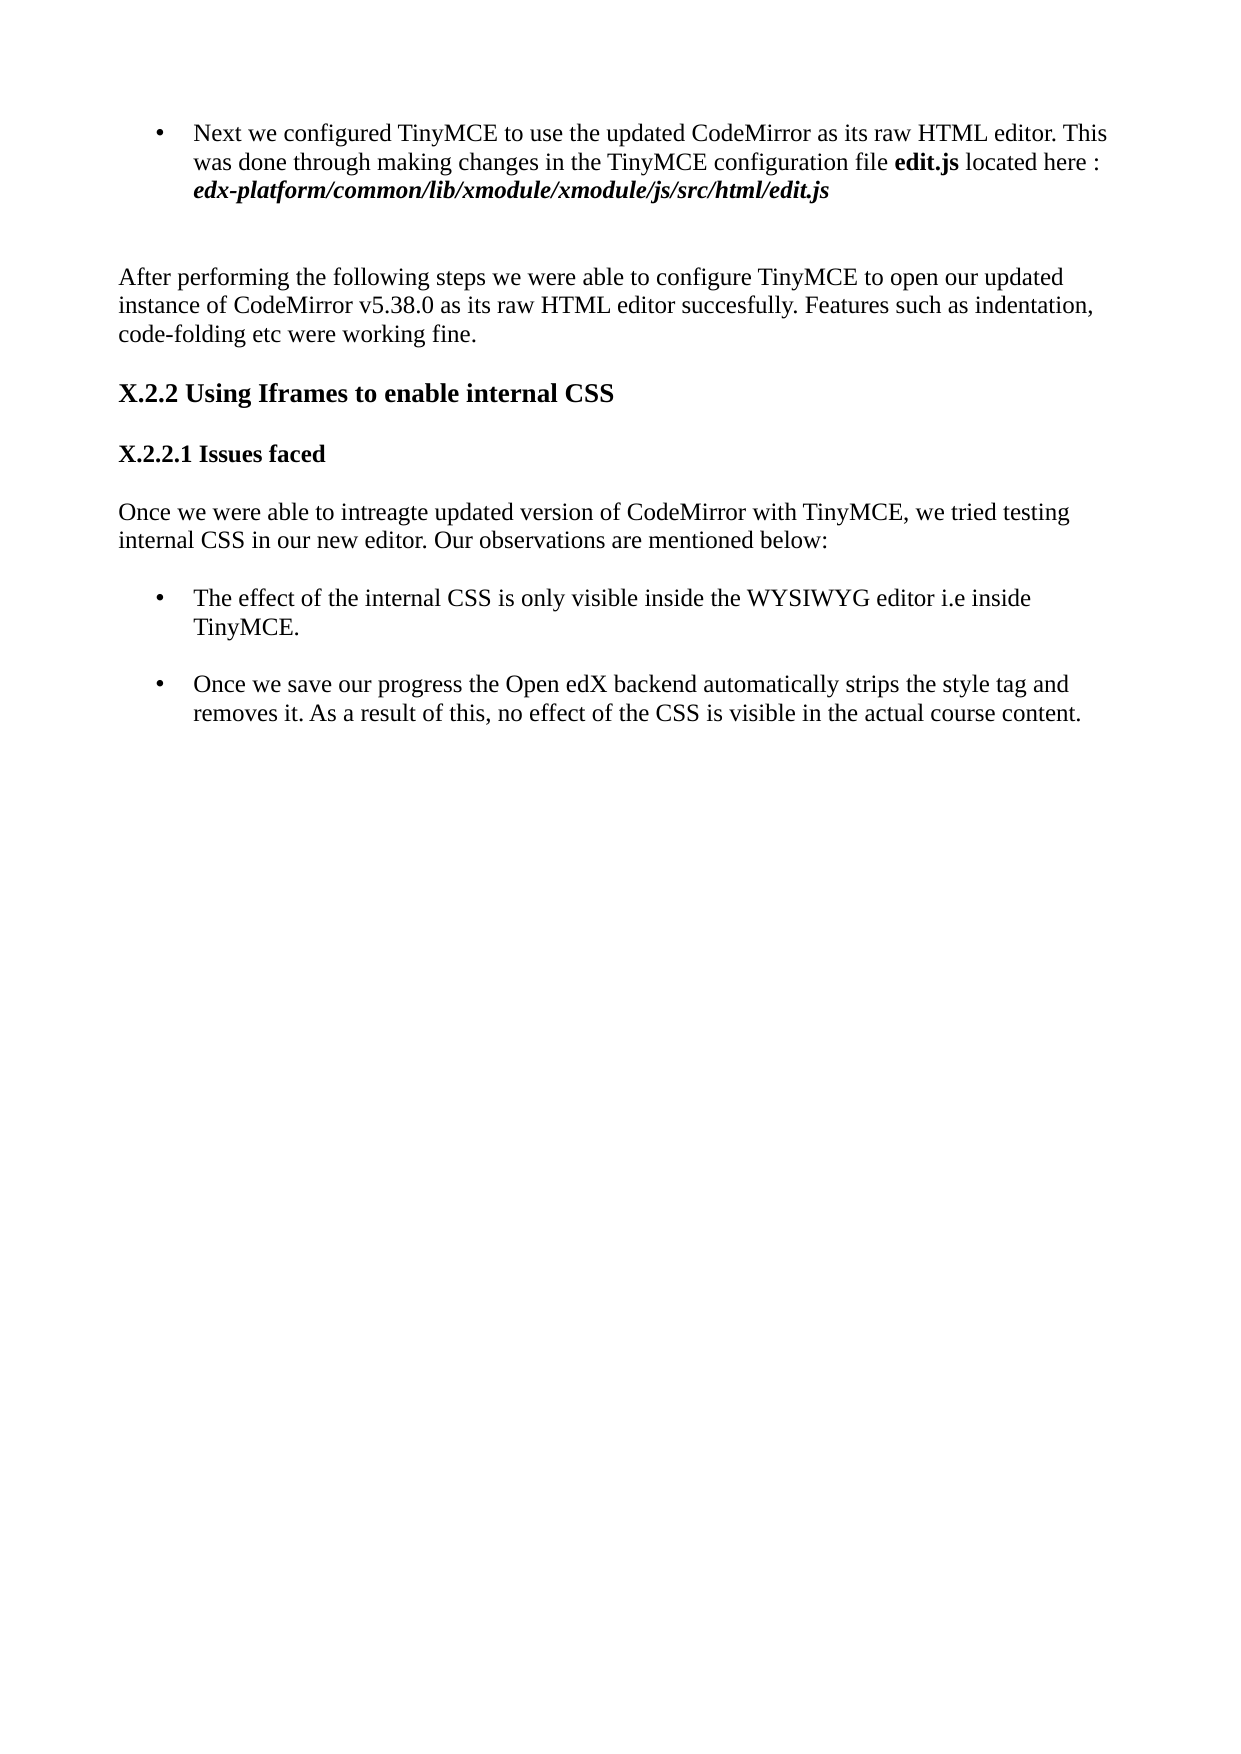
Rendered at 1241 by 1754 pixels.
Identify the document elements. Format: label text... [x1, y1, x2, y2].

text X.2.2 Using Iframes to enable internal CSS [118, 377, 1122, 408]
list Next we configured TinyMCE to use the updated CodeMirror as its raw HTML editor. This was done through making changes in the TinyMCE configuration file edit.js located here : [156, 118, 1122, 176]
list edx-platform/common/lib/xmodule/xmodule/js/src/html/edit.js [156, 176, 1122, 204]
text X.2.2.1 Issues faced [118, 439, 1122, 468]
text After performing the following steps we were able to configure TinyMCE to open our updated instance of CodeMirror v5.38.0 as its raw HTML editor succesfully. Features such as indentation, code-folding etc were working fine. [118, 262, 1122, 348]
list The effect of the internal CSS is only visible inside the WYSIWYG editor i.e inside TinyMCE. [156, 583, 1122, 640]
list Once we save our progress the Open edX backend automatically strips the style tag and removes it. As a result of this, no effect of the CSS is visible in the actual course content. [156, 669, 1122, 727]
text Once we were able to intreagte updated version of CodeMirror with TinyMCE, we tried testing internal CSS in our new editor. Our observations are mentioned below: [118, 497, 1122, 554]
